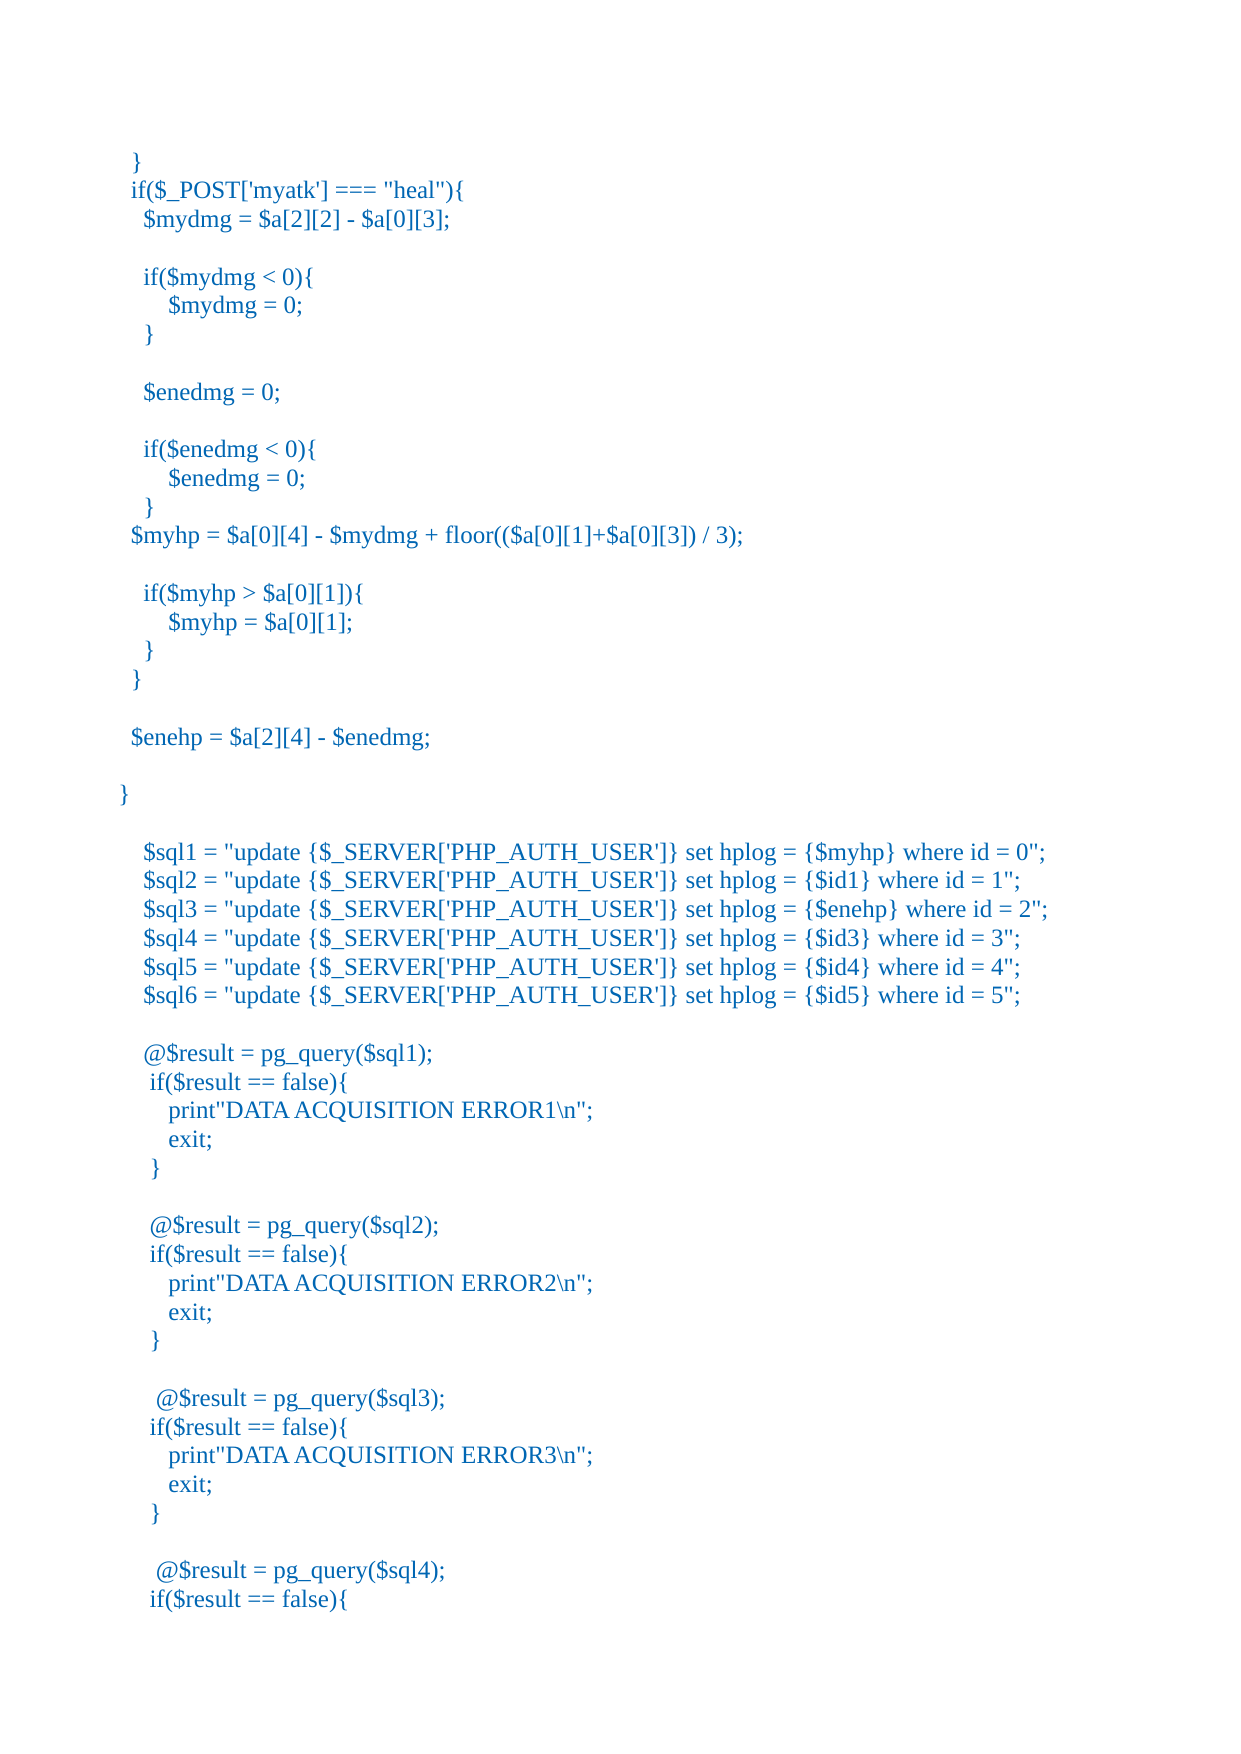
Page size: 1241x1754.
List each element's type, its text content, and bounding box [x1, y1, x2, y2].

text } [118, 492, 1122, 521]
text } [118, 1326, 1122, 1354]
text } [118, 1498, 1122, 1527]
text $sql2 = "update {$_SERVER['PHP_AUTH_USER']} set hplog = {$id1} where id = 1"; [118, 866, 1122, 894]
text if($mydmg < 0){ [118, 262, 1122, 291]
text $enehp = $a[2][4] - $enedmg; [118, 722, 1122, 751]
text exit; [118, 1469, 1122, 1498]
text } [118, 147, 1122, 176]
text print"DATA ACQUISITION ERROR2\n"; [118, 1268, 1122, 1297]
text print"DATA ACQUISITION ERROR1\n"; [118, 1096, 1122, 1124]
text if($result == false){ [118, 1584, 1122, 1613]
text $sql1 = "update {$_SERVER['PHP_AUTH_USER']} set hplog = {$myhp} where id = 0"; [118, 837, 1122, 866]
text } [118, 319, 1122, 348]
text } [118, 1153, 1122, 1182]
text $sql4 = "update {$_SERVER['PHP_AUTH_USER']} set hplog = {$id3} where id = 3"; [118, 923, 1122, 952]
text if($myhp > $a[0][1]){ [118, 578, 1122, 607]
text $sql5 = "update {$_SERVER['PHP_AUTH_USER']} set hplog = {$id4} where id = 4"; [118, 952, 1122, 981]
text exit; [118, 1124, 1122, 1153]
text $myhp = $a[0][4] - $mydmg + floor(($a[0][1]+$a[0][3]) / 3); [118, 521, 1122, 549]
text $mydmg = 0; [118, 291, 1122, 319]
text $myhp = $a[0][1]; [118, 607, 1122, 636]
text if($result == false){ [118, 1239, 1122, 1268]
text $enedmg = 0; [118, 463, 1122, 492]
text @$result = pg_query($sql4); [118, 1556, 1122, 1584]
text $mydmg = $a[2][2] - $a[0][3]; [118, 204, 1122, 233]
text $sql3 = "update {$_SERVER['PHP_AUTH_USER']} set hplog = {$enehp} where id = 2"; [118, 894, 1122, 923]
text if($_POST['myatk'] === "heal"){ [118, 176, 1122, 204]
text if($result == false){ [118, 1412, 1122, 1441]
text @$result = pg_query($sql3); [118, 1383, 1122, 1412]
text $enedmg = 0; [118, 377, 1122, 406]
text } [118, 664, 1122, 693]
text @$result = pg_query($sql2); [118, 1211, 1122, 1239]
text if($result == false){ [118, 1067, 1122, 1096]
text if($enedmg < 0){ [118, 434, 1122, 463]
text print"DATA ACQUISITION ERROR3\n"; [118, 1441, 1122, 1469]
text } [118, 636, 1122, 664]
text exit; [118, 1297, 1122, 1326]
text $sql6 = "update {$_SERVER['PHP_AUTH_USER']} set hplog = {$id5} where id = 5"; [118, 981, 1122, 1009]
text @$result = pg_query($sql1); [118, 1038, 1122, 1067]
text } [118, 779, 1122, 808]
